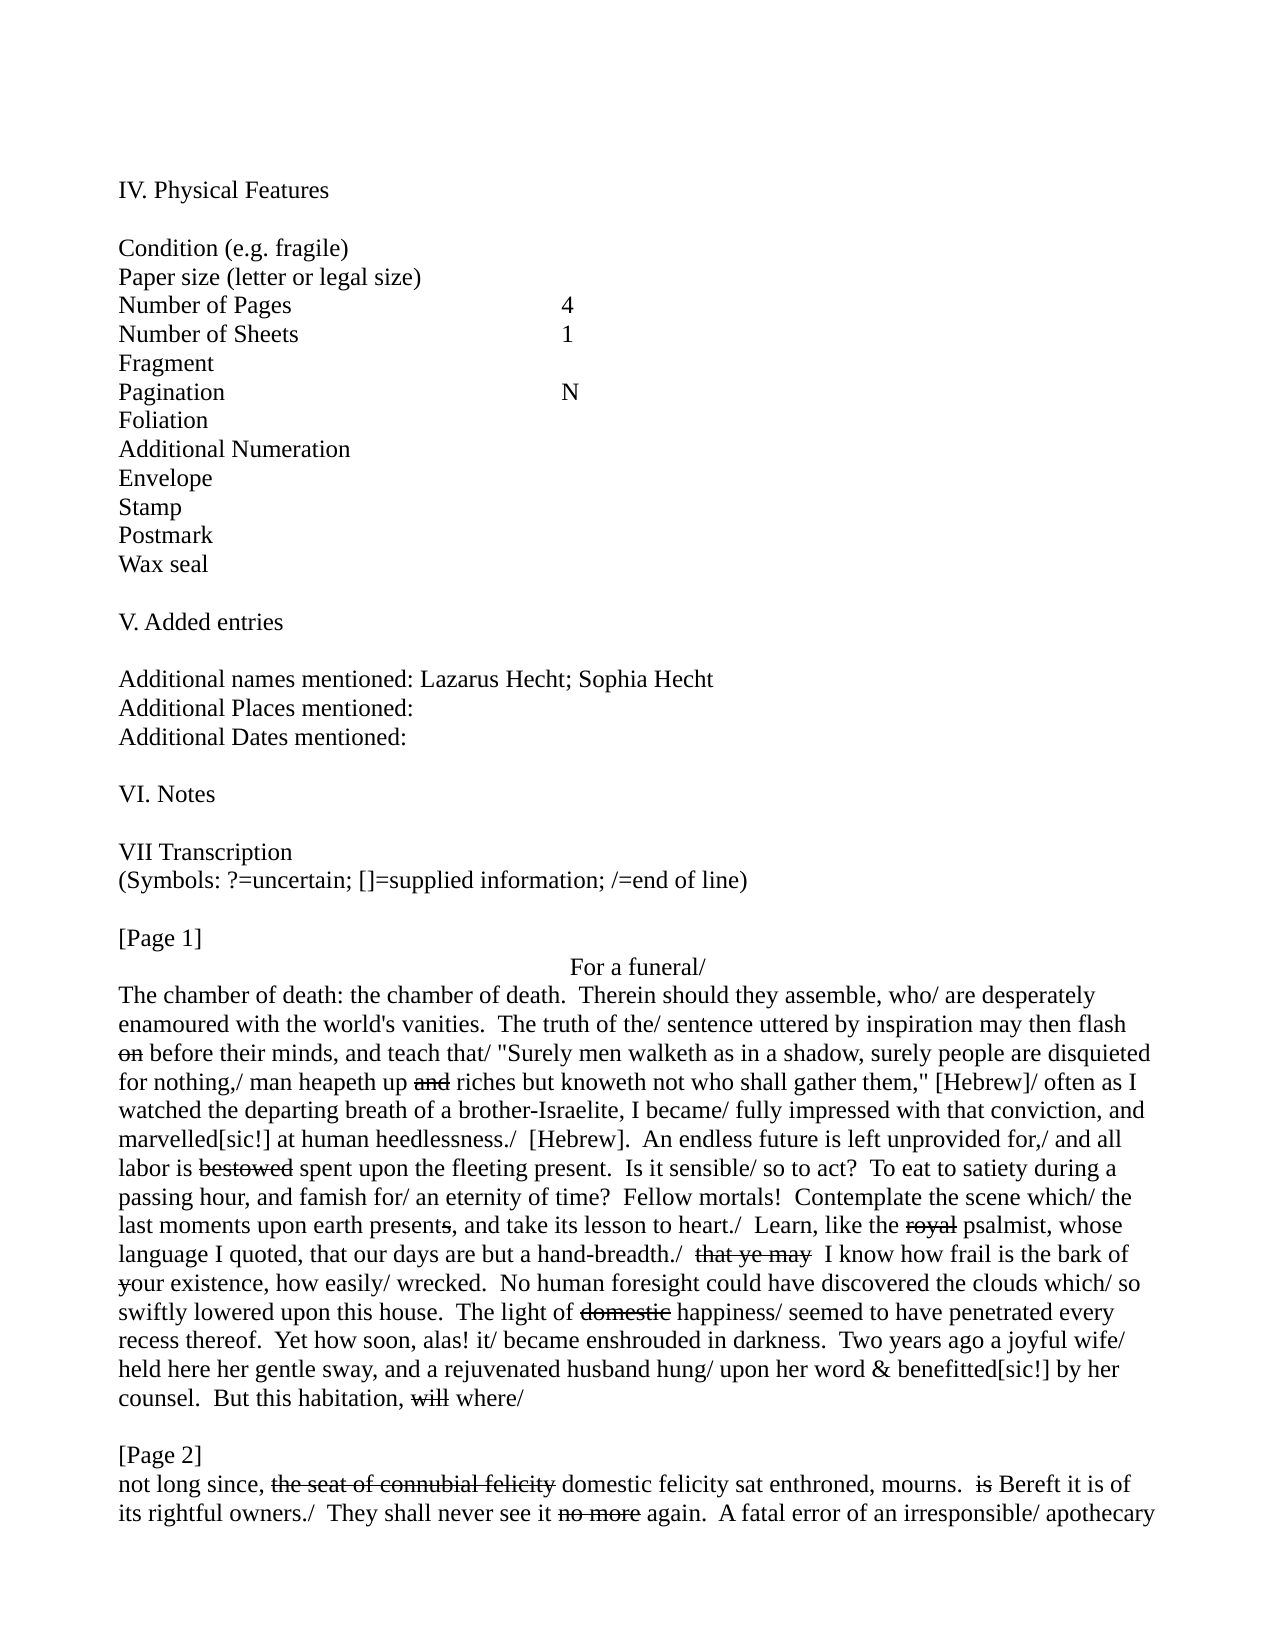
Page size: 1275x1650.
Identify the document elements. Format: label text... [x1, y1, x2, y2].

text VI. Notes [118, 779, 1157, 808]
text VII Transcription [118, 837, 1157, 866]
text Paper size (letter or legal size) [118, 262, 1157, 291]
text Pagination N [118, 377, 1157, 406]
text Additional Dates mentioned: [118, 722, 1157, 751]
text Fragment [118, 348, 1157, 377]
text For a funeral/ [118, 952, 1157, 981]
text Additional Places mentioned: [118, 693, 1157, 722]
text Envelope [118, 463, 1157, 492]
text Condition (e.g. fragile) [118, 233, 1157, 262]
text Foliation [118, 406, 1157, 434]
text Postma rk [118, 521, 1157, 549]
text IV. Physical Features [118, 176, 1157, 204]
text (Symbols: ?=uncertain; []=supplied information; /=end of line) [118, 866, 1157, 894]
text not long since, the seat of connubial felicity domestic felicity sat enthroned, mourns. is Bereft it is of its rightful owners./ They shall never see it no more again. A fatal error of an irresponsible/ apothecary [118, 1469, 1157, 1527]
text Additional Numeration [118, 434, 1157, 463]
text The chamber of death: the chamber of death. Therein should they assemble, who/ are desperately enamoured with the world's vanities. The truth of the/ sentence uttered by inspiration may then flash on before their minds, and teach that/ "Surely men walketh as in a shadow, surely people are disquieted for nothing,/ man heapeth up and riches but knoweth not who shall gather them," [Hebrew]/ often as I watched the departing breath of a brother-Israelite, I became/ fully impressed with that conviction, and marvelled[sic!] at human heedlessness./ [Hebrew]. An endless future is left unprovided for,/ and all labor is bestowed spent upon the fleeting present. Is it sensible/ so to act? To eat to satiety during a passing hour, and famish for/ an eternity of time? Fellow mortals! Contemplate the scene which/ the last moments upon earth presents, and take its lesson to heart./ Learn, like the royal psalmist, whose language I quoted, that our days are but a hand-breadth./ that ye may I know how frail is the bark of your existence, how easily/ wrecked. No human foresight could have discovered the clouds which/ so swiftly lowered upon this house. The light of domestic happiness/ seemed to have penetrated every recess thereof. Yet how soon, alas! it/ became enshrouded in darkness. Two years ago a joyful wife/ held here her gentle sway, and a rejuvenated husband hung/ upon her word & benefitted[sic!] by her counsel. But this habitation, will where/ [118, 981, 1157, 1412]
text Stamp [118, 492, 1157, 521]
text V. Added entries [118, 607, 1157, 636]
text [Page 2] [118, 1441, 1157, 1469]
text Wax seal [118, 549, 1157, 578]
text Number of Pages 4 [118, 291, 1157, 319]
text Additional names mentioned: Lazarus Hecht; Sophia Hecht [118, 664, 1157, 693]
text Number of Sheets 1 [118, 319, 1157, 348]
text [Page 1] [118, 923, 1157, 952]
